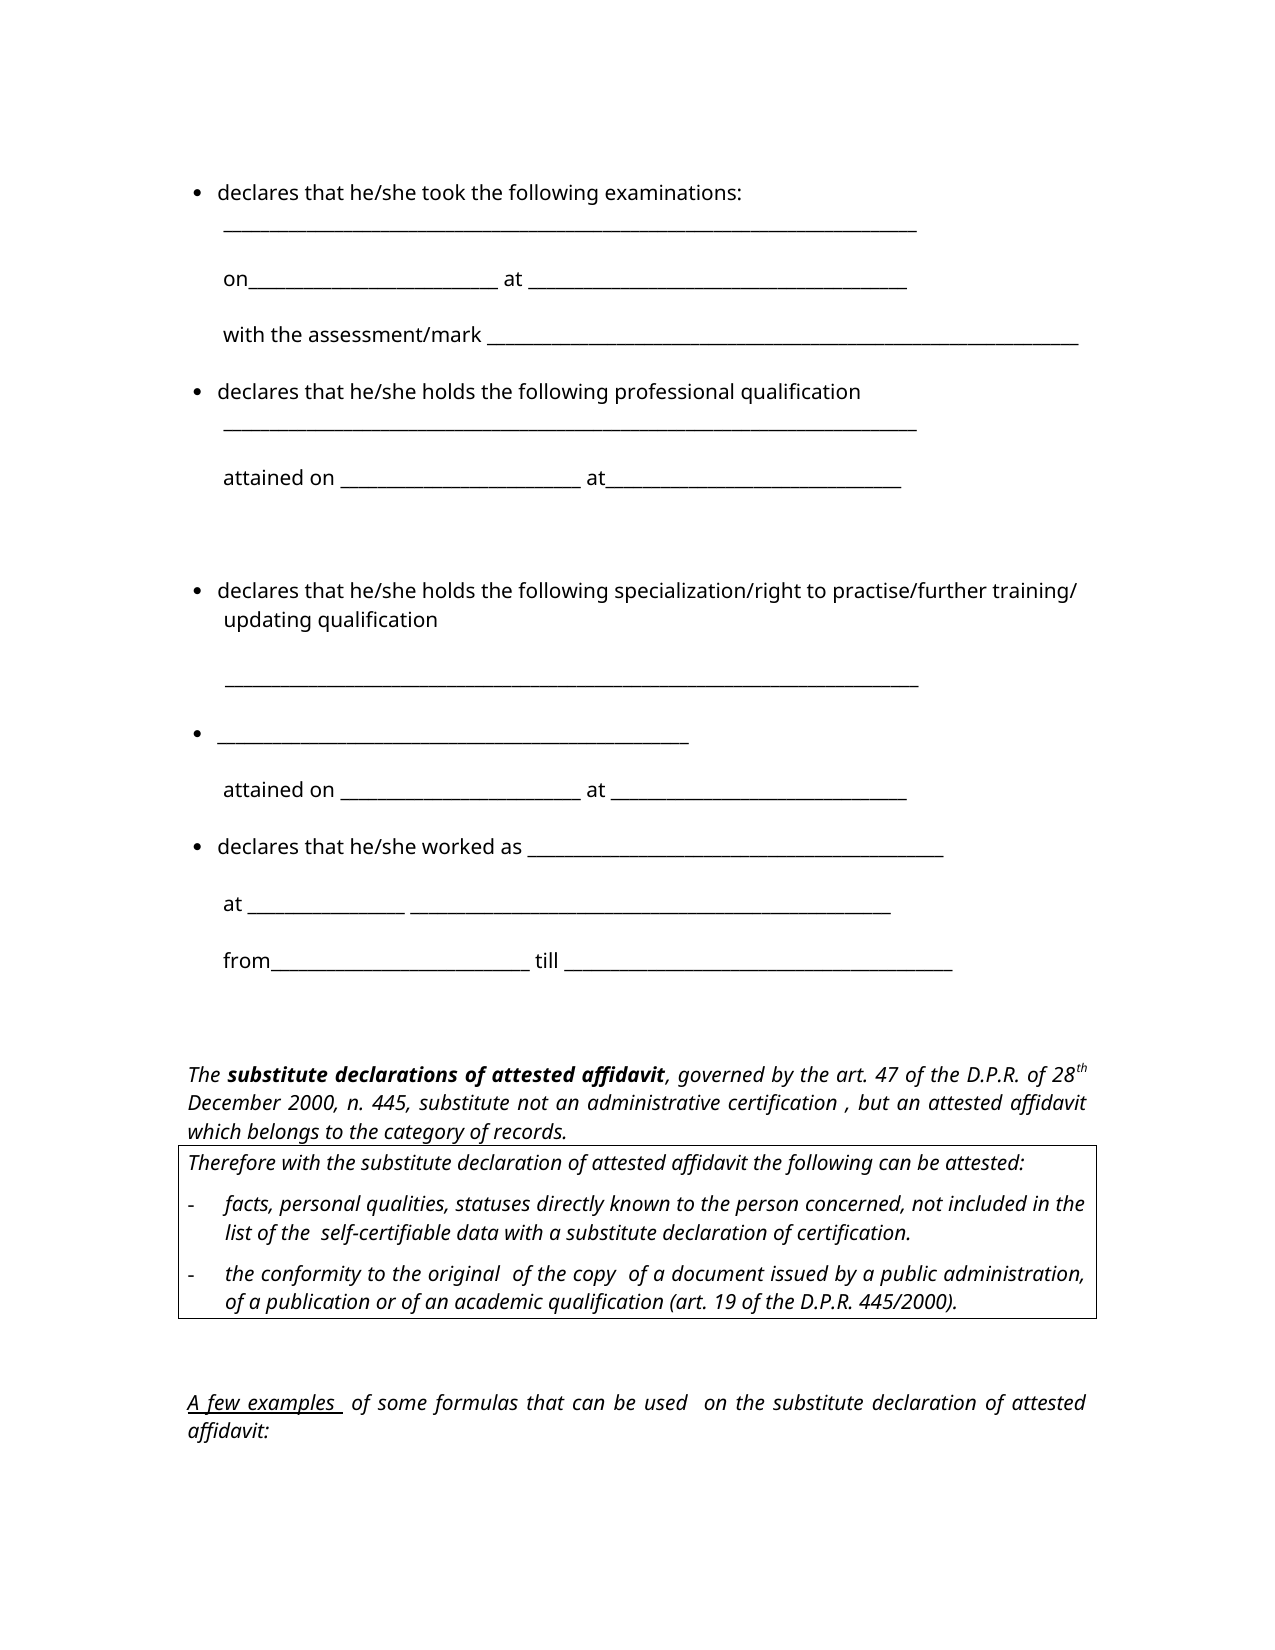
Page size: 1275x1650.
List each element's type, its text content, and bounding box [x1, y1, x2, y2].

text at _________________ ____________________________________________________ [223, 861, 1087, 918]
text ___________________________________________________________________________ [225, 662, 1087, 690]
text A few examples of some formulas that can be used on the substitute declaration of attested affidavit: [187, 1388, 1087, 1445]
text attained on __________________________ at________________________________ [223, 463, 1087, 491]
list declares that he/she took the following examinations: ___________________________________________________________________________ [194, 178, 1087, 235]
list declares that he/she holds the following specialization/right to practise/further training/ updating qualification [194, 577, 1087, 633]
text The substitute declarations of attested affidavit, governed by the art. 47 of the D.P.R. of 28th December 2000, n. 445, substitute not an administrative certification , but an attested affidavit which belongs to the category of records. [187, 1060, 1087, 1145]
text on___________________________ at _________________________________________ [223, 235, 1087, 292]
list ___________________________________________________ [194, 719, 1087, 747]
text with the assessment/mark ________________________________________________________________ [223, 321, 1087, 349]
text attained on __________________________ at ________________________________ [223, 747, 1087, 804]
list declares that he/she worked as _____________________________________________ [194, 832, 1087, 861]
list declares that he/she holds the following professional qualification ___________________________________________________________________________ [194, 377, 1087, 434]
text Therefore with the substitute declaration of attested affidavit the following can be attested: [179, 1146, 1096, 1177]
list the conformity to the original of the copy of a document issued by a public administration, of a publication or of an academic qualification (art. 19 of the D.P.R. 445/2000). [179, 1256, 1096, 1318]
text from____________________________ till __________________________________________ [223, 918, 1087, 975]
list facts, personal qualities, statuses directly known to the person concerned, not included in the list of the self-certifiable data with a substitute declaration of certification. [179, 1186, 1096, 1246]
